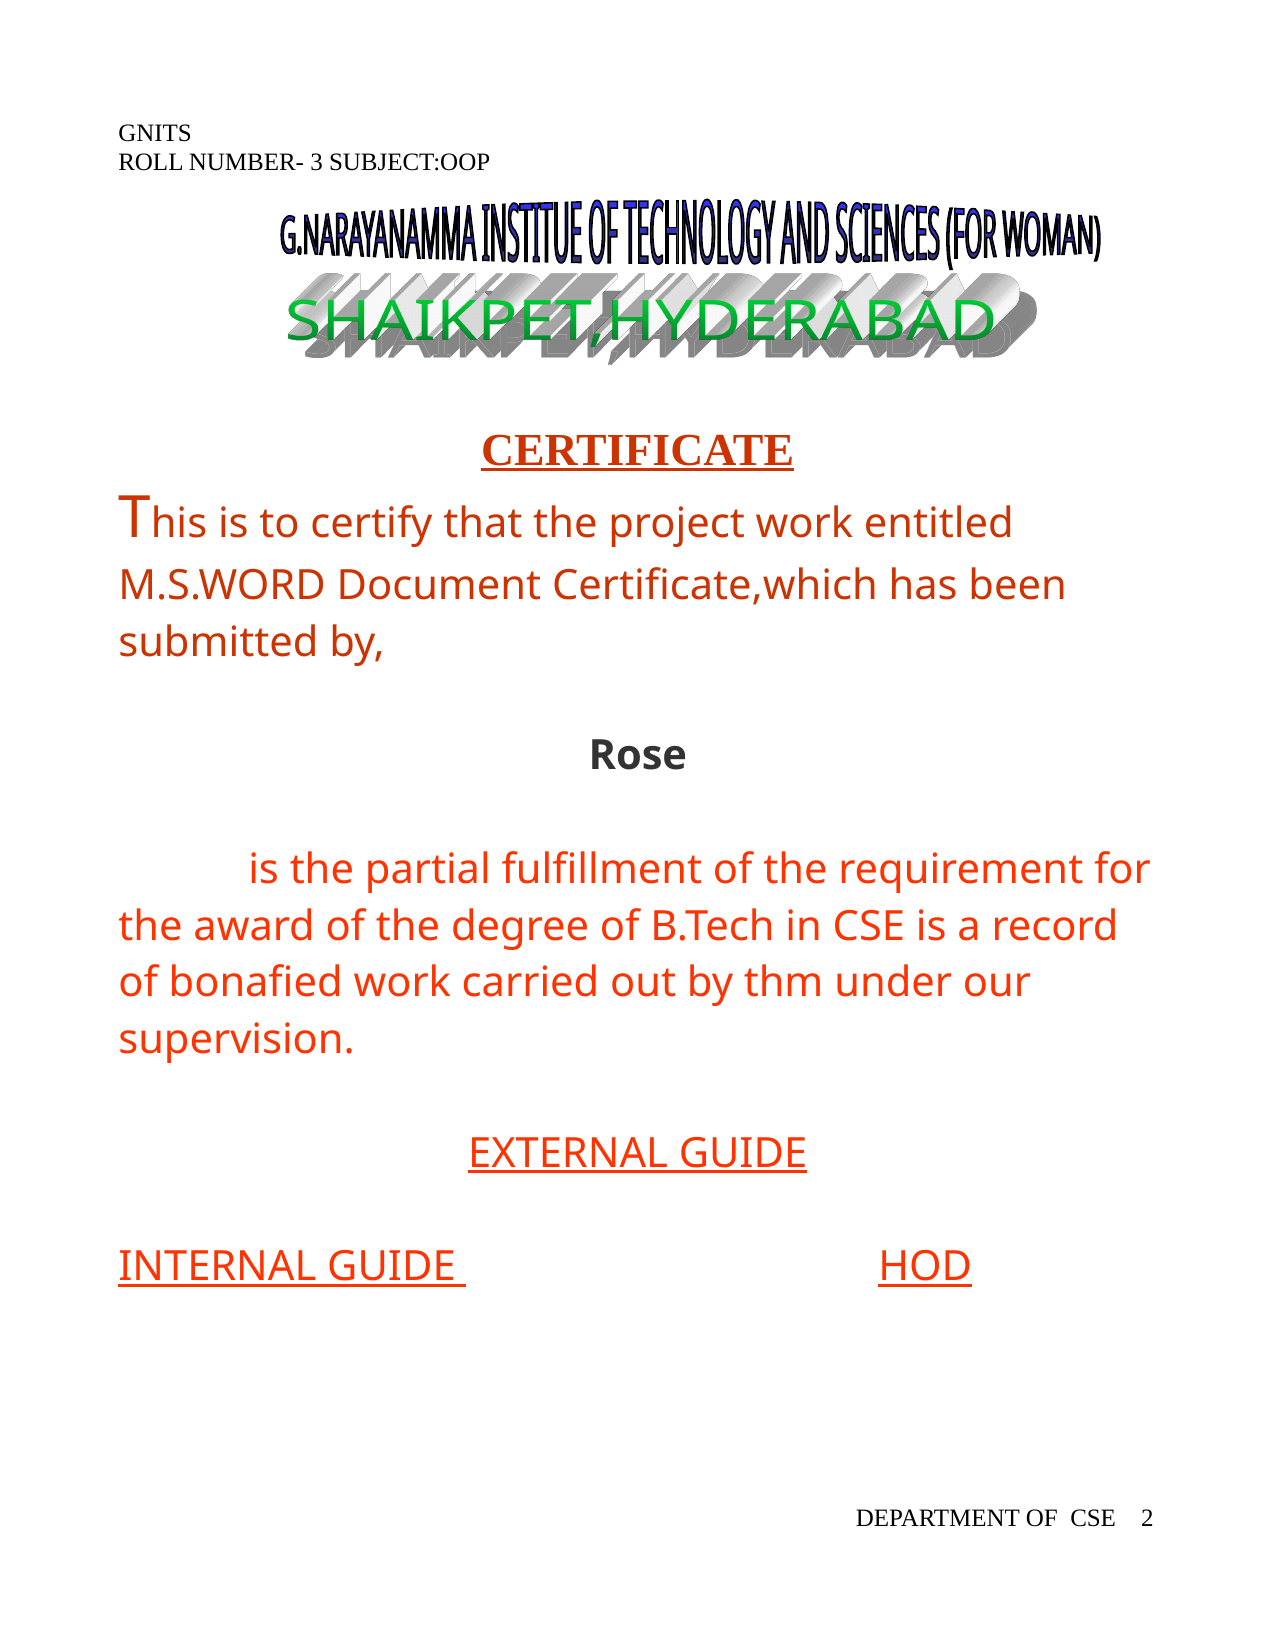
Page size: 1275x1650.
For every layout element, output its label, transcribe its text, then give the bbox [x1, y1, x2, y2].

text is the partial fulfillment of the requirement for the award of the degree of B.Tech in CSE is a record of bonafied work carried out by thm under our supervision. [118, 838, 1157, 1066]
text EXTERNAL GUIDE [118, 1122, 1157, 1179]
text This is to certify that the project work entitled M.S.WORD Document Certificate,which has been submitted by, [118, 475, 1157, 668]
text INTERNAL GUIDE HOD [118, 1236, 1157, 1293]
text CERTIFICATE [118, 422, 1157, 475]
text Rose [118, 725, 1157, 782]
